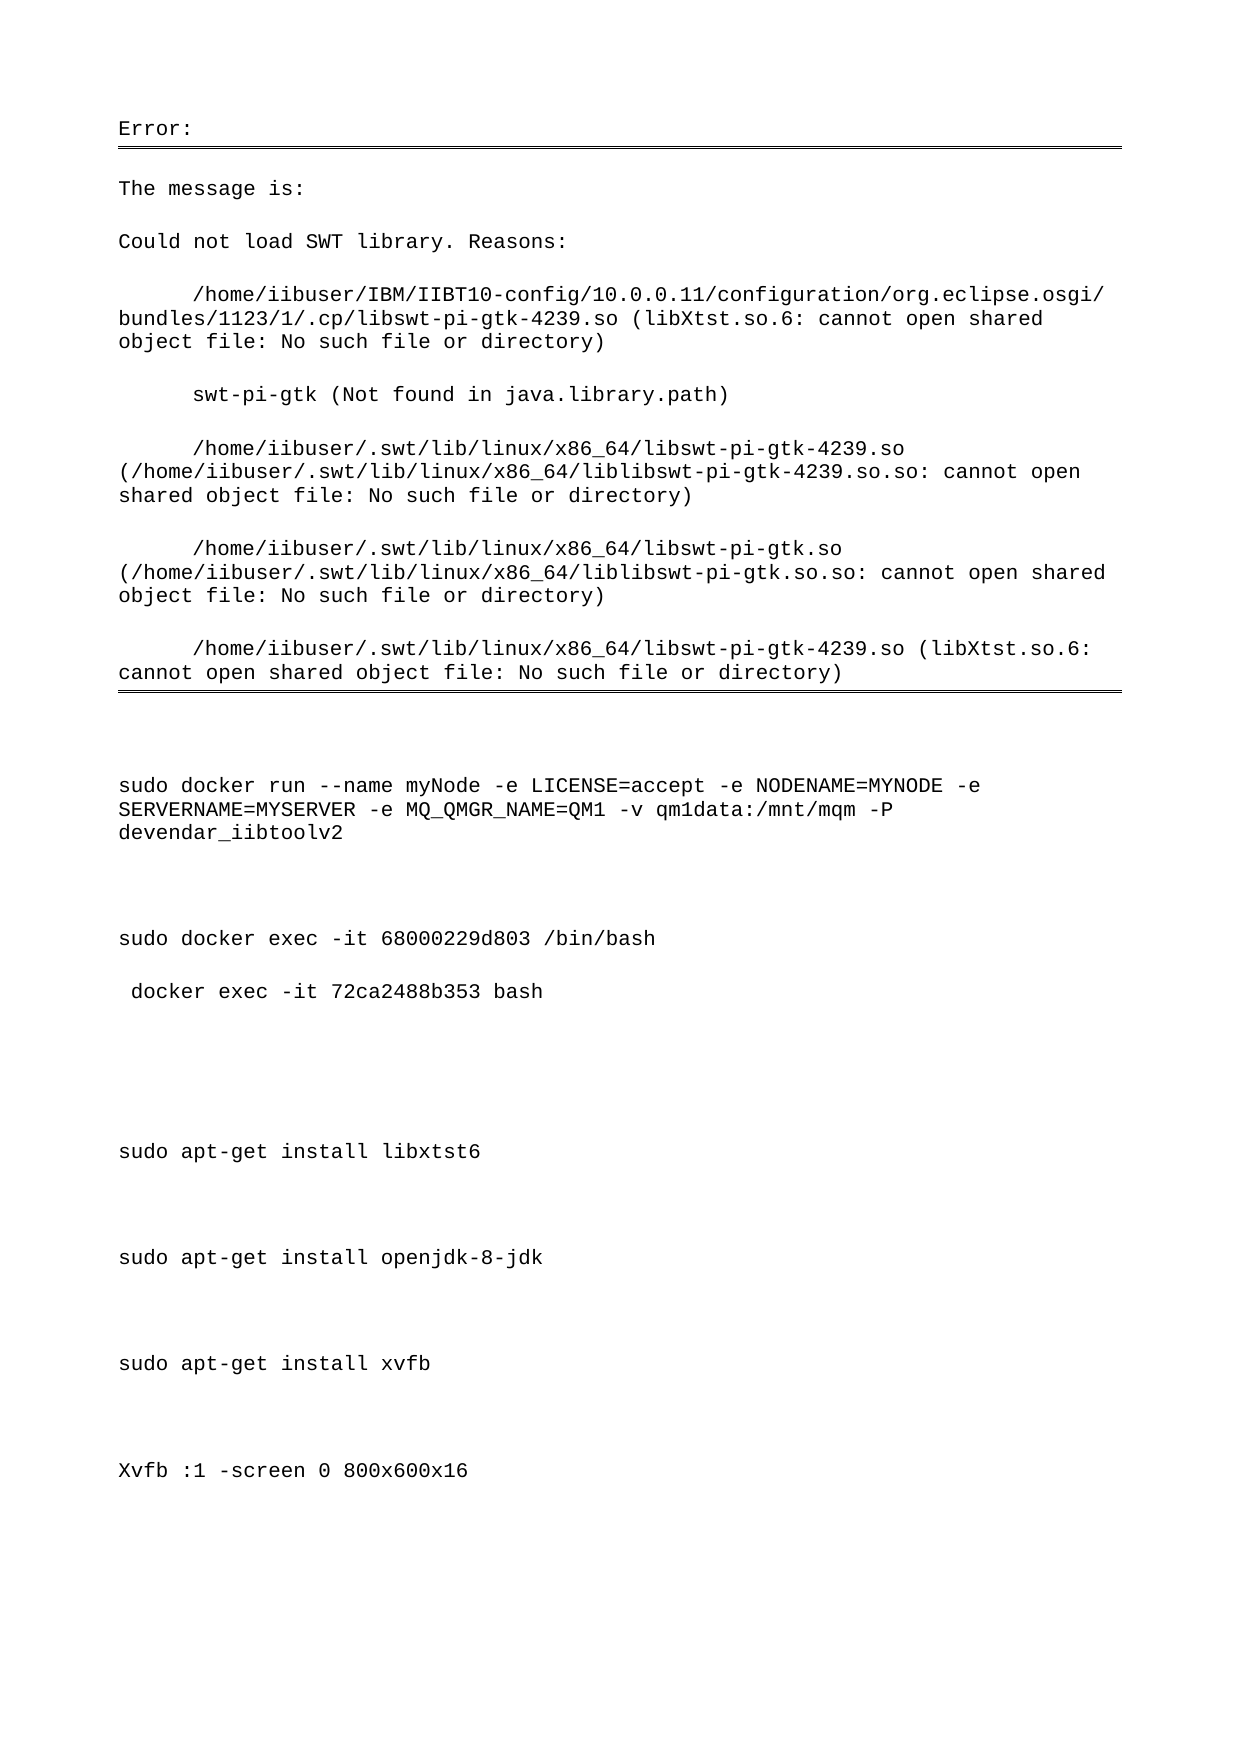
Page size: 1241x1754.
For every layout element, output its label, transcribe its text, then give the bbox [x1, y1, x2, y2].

text The message is: [118, 178, 1122, 201]
text sudo docker exec -it 68000229d803 /bin/bash [118, 928, 1122, 952]
text swt-pi-gtk (Not found in java.library.path) [118, 384, 1122, 408]
text docker exec -it 72ca2488b353 bash [118, 982, 1122, 1005]
text Xvfb :1 -screen 0 800x600x16 [118, 1460, 1122, 1483]
text /home/iibuser/IBM/IIBT10-config/10.0.0.11/configuration/org.eclipse.osgi/bundles/1123/1/.cp/libswt-pi-gtk-4239.so (libXtst.so.6: cannot open shared object file: No such file or directory) [118, 284, 1122, 355]
text sudo apt-get install openjdk-8-jdk [118, 1247, 1122, 1271]
text sudo apt-get install xvfb [118, 1353, 1122, 1377]
text /home/iibuser/.swt/lib/linux/x86_64/libswt-pi-gtk-4239.so (libXtst.so.6: cannot open shared object file: No such file or directory) [118, 638, 1122, 690]
text Could not load SWT library. Reasons: [118, 231, 1122, 254]
text /home/iibuser/.swt/lib/linux/x86_64/libswt-pi-gtk-4239.so (/home/iibuser/.swt/lib/linux/x86_64/liblibswt-pi-gtk-4239.so.so: cannot open shared object file: No such file or directory) [118, 438, 1122, 508]
text sudo apt-get install libxtst6 [118, 1141, 1122, 1164]
text Error: [118, 118, 1122, 146]
text sudo docker run --name myNode -e LICENSE=accept -e NODENAME=MYNODE -e SERVERNAME=MYSERVER -e MQ_QMGR_NAME=QM1 -v qm1data:/mnt/mqm -P devendar_iibtoolv2 [118, 775, 1122, 846]
text /home/iibuser/.swt/lib/linux/x86_64/libswt-pi-gtk.so (/home/iibuser/.swt/lib/linux/x86_64/liblibswt-pi-gtk.so.so: cannot open shared object file: No such file or directory) [118, 538, 1122, 609]
